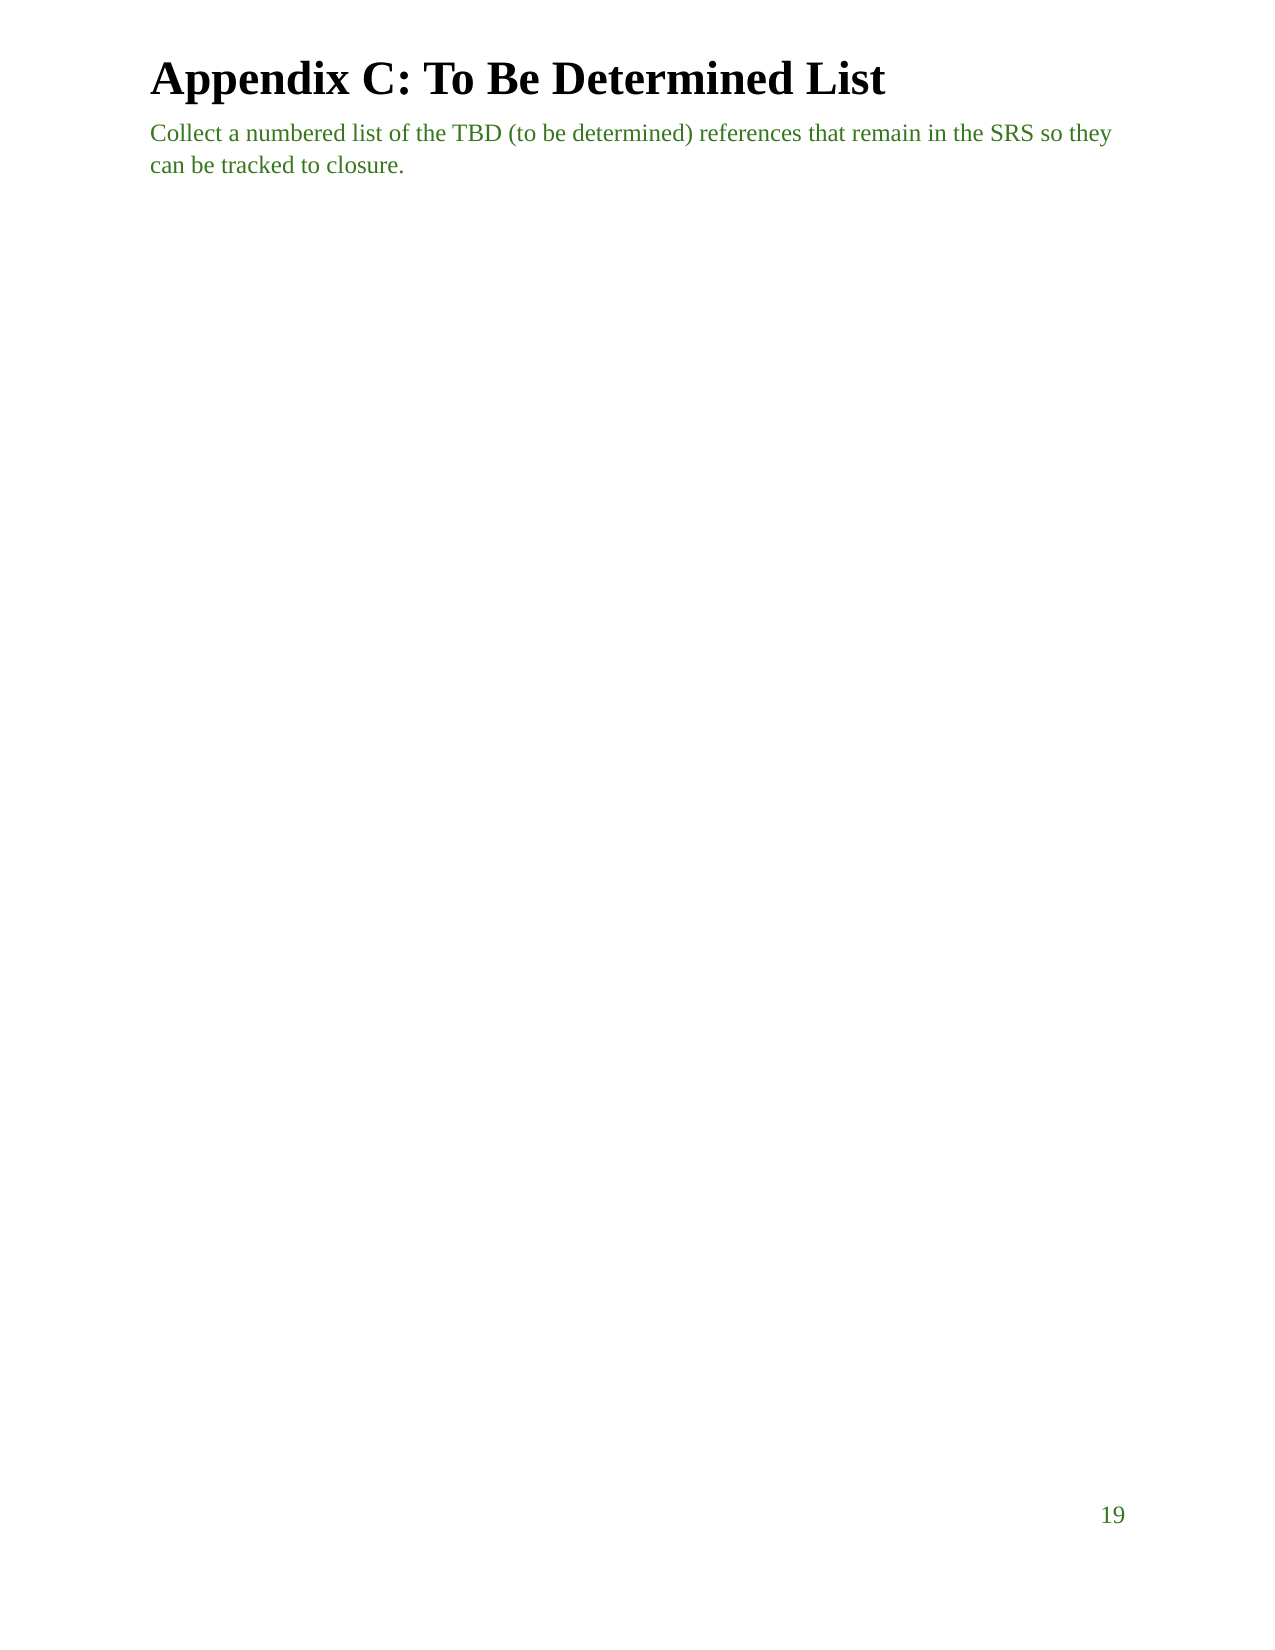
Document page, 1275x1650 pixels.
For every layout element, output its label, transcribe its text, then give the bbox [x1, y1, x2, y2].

text Collect a numbered list of the TBD (to be determined) references that remain in the SRS so they can be tracked to closure. [150, 118, 1125, 179]
subtitle Appendix C: To Be Determined List [150, 50, 1125, 105]
